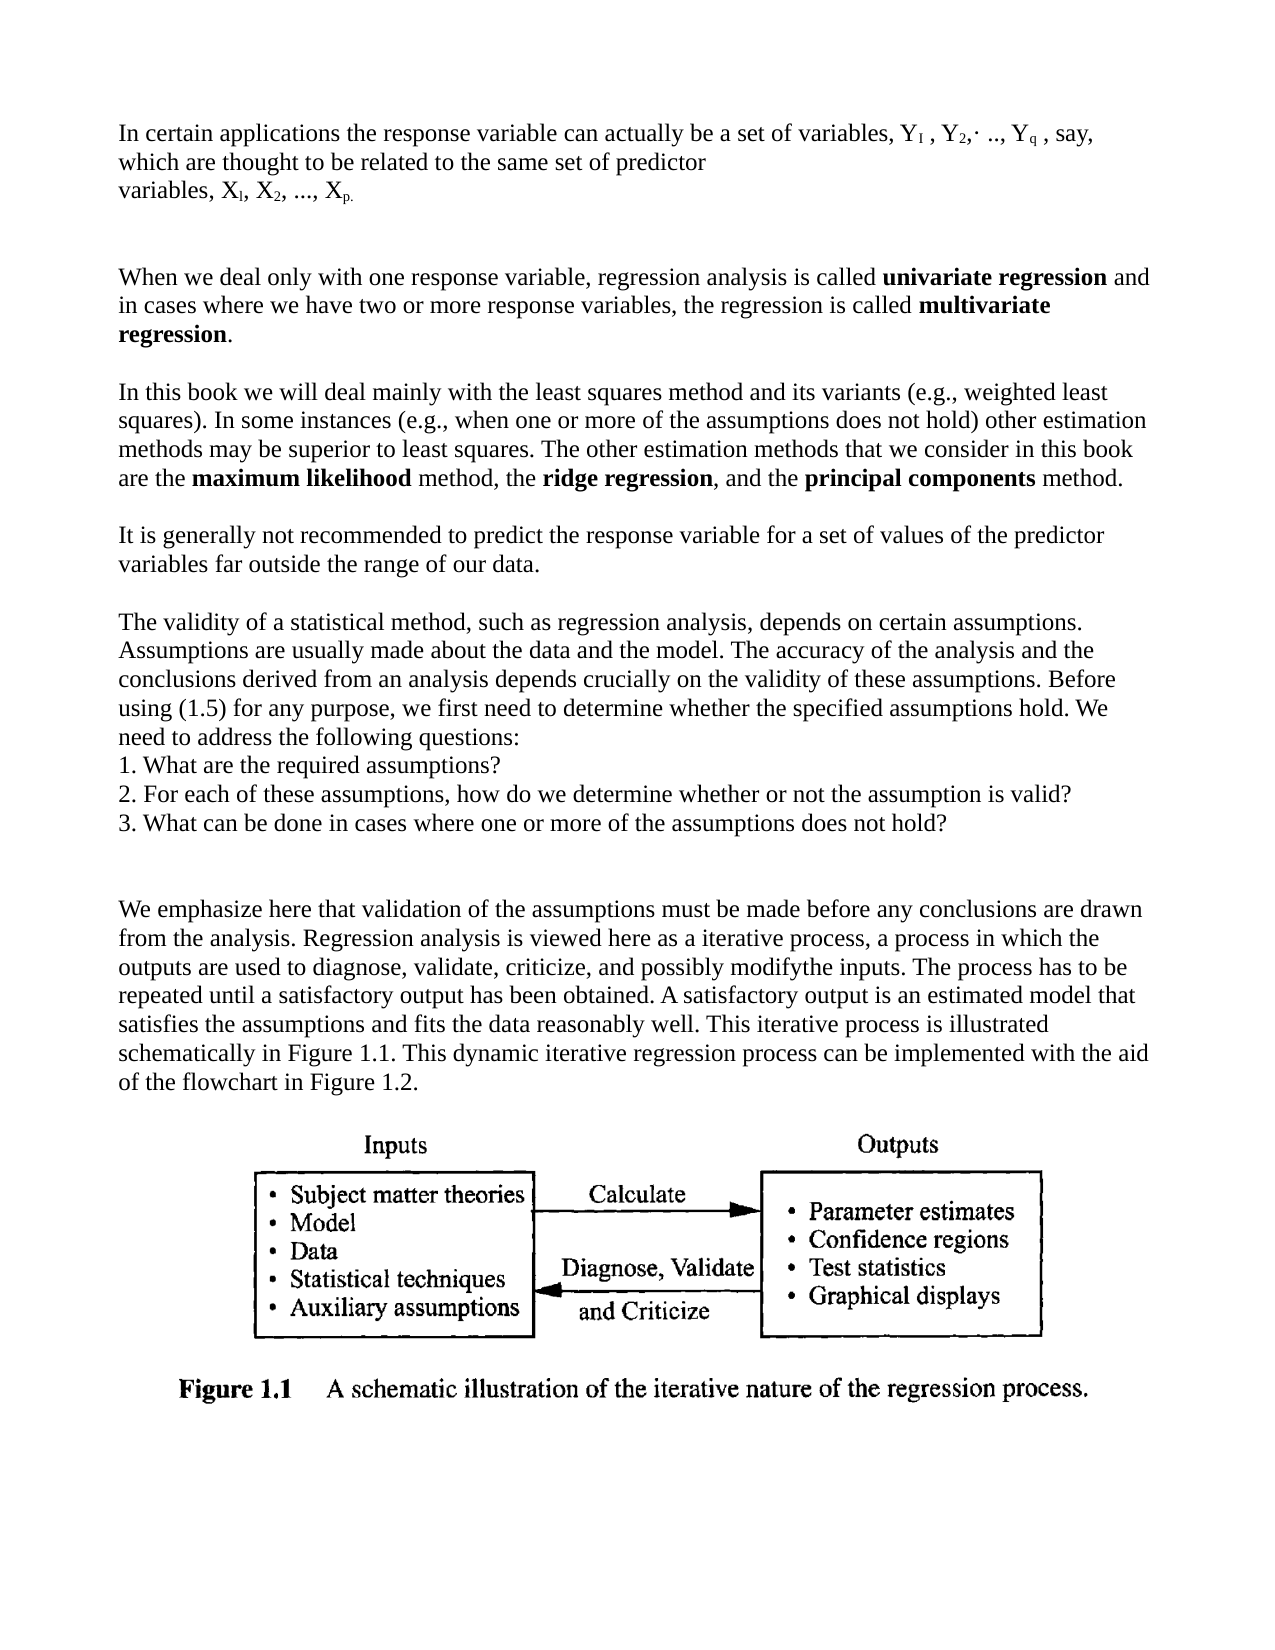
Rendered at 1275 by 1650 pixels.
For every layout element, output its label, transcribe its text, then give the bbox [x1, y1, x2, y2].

text In this book we will deal mainly with the least squares method and its variants (e.g., weighted least squares). In some instances (e.g., when one or more of the assumptions does not hold) other estimation methods may be superior to least squares. The other estimation methods that we consider in this book are the maximum likelihood method, the ridge regression, and the principal components method. [118, 377, 1157, 492]
picture [178, 1124, 1097, 1410]
text The validity of a statistical method, such as regression analysis, depends on certain assumptions. Assumptions are usually made about the data and the model. The accuracy of the analysis and the conclusions derived from an analysis depends crucially on the validity of these assumptions. Before using (1.5) for any purpose, we first need to determine whether the specified assumptions hold. We need to address the following questions: [118, 607, 1157, 751]
text We emphasize here that validation of the assumptions must be made before any conclusions are drawn from the analysis. Regression analysis is viewed here as a iterative process, a process in which the outputs are used to diagnose, validate, criticize, and possibly modifythe inputs. The process has to be repeated until a satisfactory output has been obtained. A satisfactory output is an estimated model that satisfies the assumptions and fits the data reasonably well. This iterative process is illustrated schematically in Figure 1.1. This dynamic iterative regression process can be implemented with the aid of the flowchart in Figure 1.2. [118, 894, 1157, 1096]
text When we deal only with one response variable, regression analysis is called univariate regression and in cases where we have two or more response variables, the regression is called multivariate regression. [118, 262, 1157, 348]
text In certain applications the response variable can actually be a set of variables, YI , Y2,· .., Yq , say, which are thought to be related to the same set of predictor [118, 118, 1157, 176]
text It is generally not recommended to predict the response variable for a set of values of the predictor variables far outside the range of our data. [118, 521, 1157, 578]
text 2. For each of these assumptions, how do we determine whether or not the assumption is valid? [118, 779, 1157, 808]
text 3. What can be done in cases where one or more of the assumptions does not hold? [118, 808, 1157, 837]
text variables, Xl, X2, ..., Xp. [118, 176, 1157, 204]
text 1. What are the required assumptions? [118, 751, 1157, 779]
